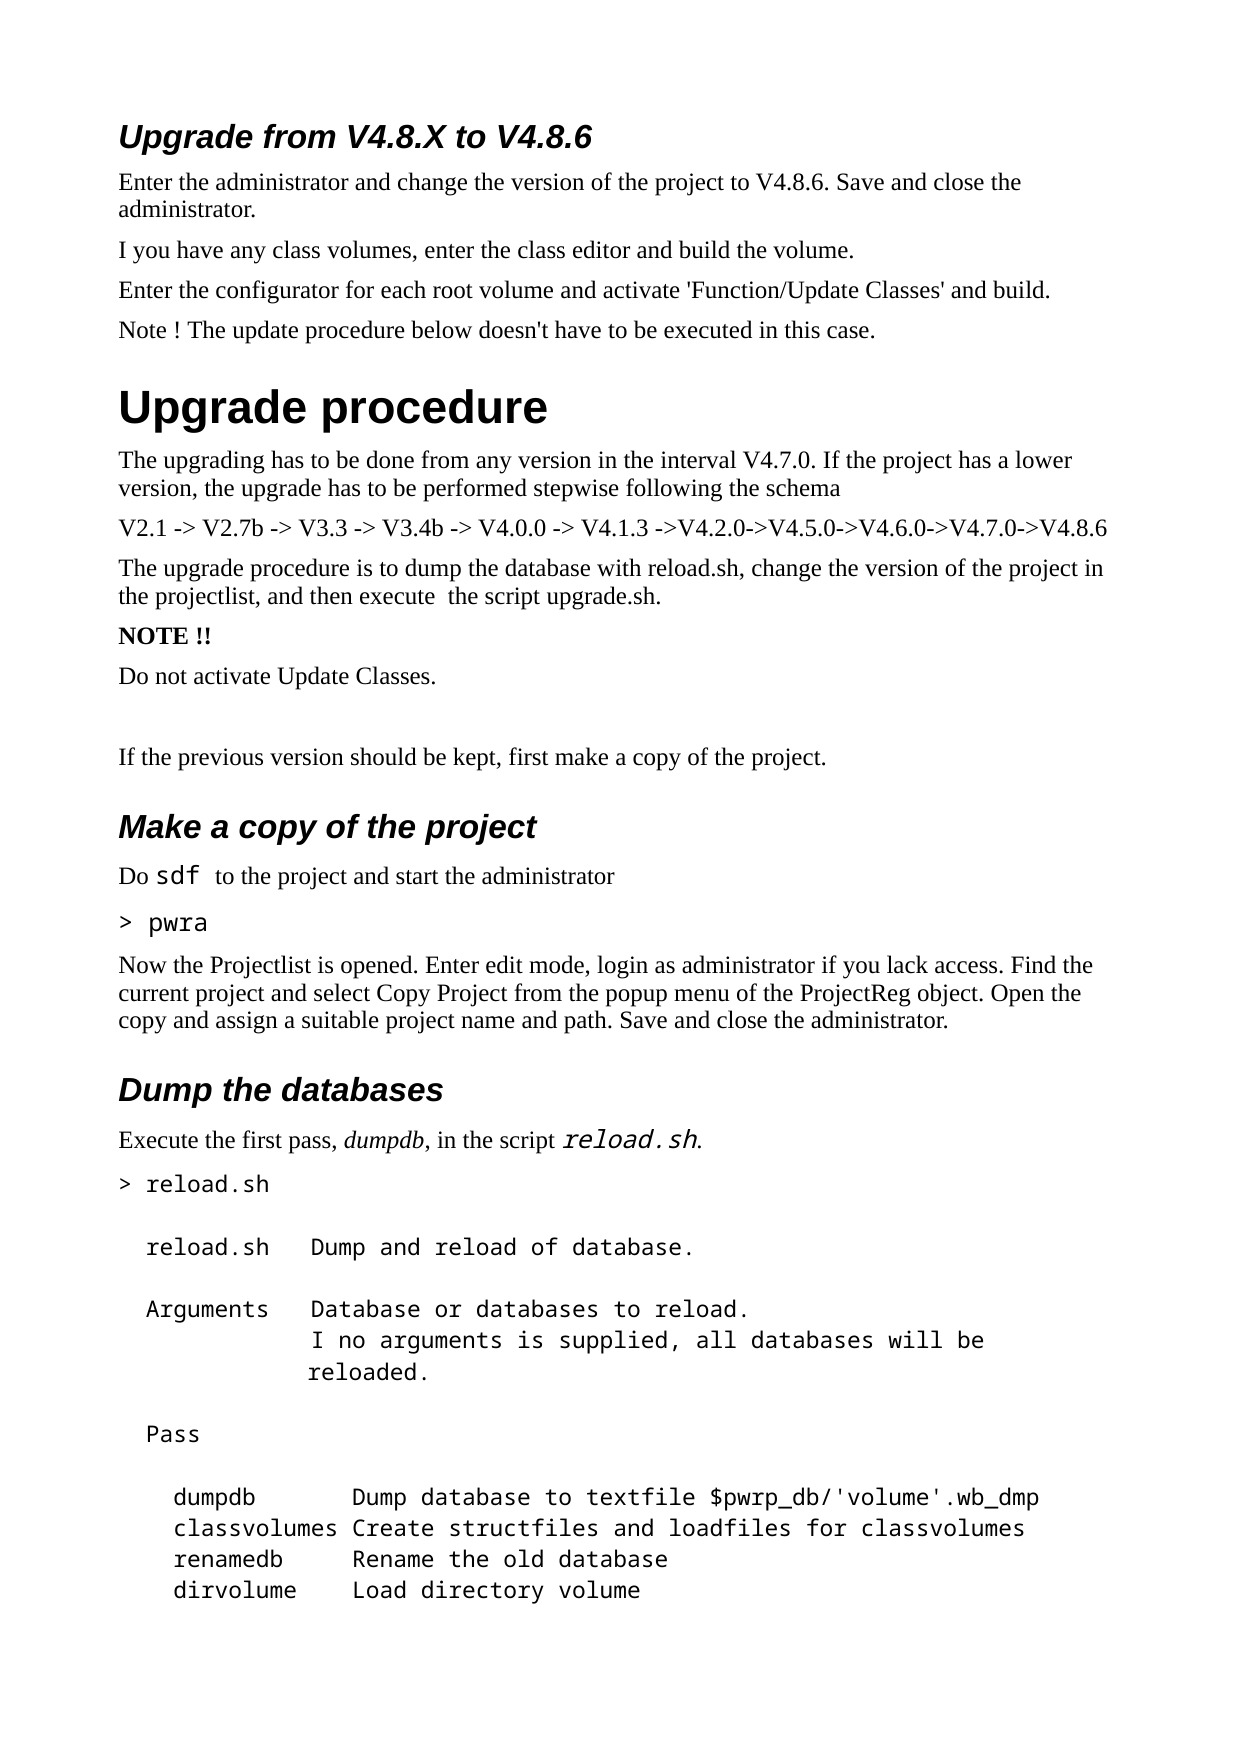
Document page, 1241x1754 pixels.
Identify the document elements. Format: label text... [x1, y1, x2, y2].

text Arguments Database or databases to reload. [118, 1293, 1122, 1324]
text Enter the administrator and change the version of the project to V4.8.6. Save and close the administrator. [118, 168, 1122, 223]
subtitle Upgrade procedure [118, 381, 1122, 434]
text > reload.sh [118, 1168, 1122, 1199]
text NOTE !! [118, 622, 1122, 650]
text Enter the configurator for each root volume and activate 'Function/Update Classes' and build. [118, 276, 1122, 304]
text If the previous version should be kept, first make a copy of the project. [118, 743, 1122, 771]
text Note ! The update procedure below doesn't have to be executed in this case. [118, 316, 1122, 344]
text classvolumes Create structfiles and loadfiles for classvolumes [118, 1512, 1122, 1543]
text V2.1 -> V2.7b -> V3.3 -> V3.4b -> V4.0.0 -> V4.1.3 ->V4.2.0->V4.5.0->V4.6.0->V4.7.0->V4.8.6 [118, 514, 1122, 542]
subtitle Make a copy of the project [118, 808, 1122, 845]
text I you have any class volumes, enter the class editor and build the volume. [118, 236, 1122, 263]
subtitle Dump the databases [118, 1072, 1122, 1109]
text Do sdf to the project and start the administrator [118, 858, 1122, 892]
text Pass [118, 1418, 1122, 1449]
text Execute the first pass, dumpdb, in the script reload.sh. [118, 1121, 1122, 1155]
text I no arguments is supplied, all databases will be reloaded. [118, 1324, 1122, 1387]
text reload.sh Dump and reload of database. [118, 1230, 1122, 1262]
text The upgrade procedure is to dump the database with reload.sh, change the version of the project in the projectlist, and then execute the script upgrade.sh. [118, 554, 1122, 610]
text Do not activate Update Classes. [118, 662, 1122, 690]
text dumpdb Dump database to textfile $pwrp_db/'volume'.wb_dmp [118, 1480, 1122, 1512]
text dirvolume Load directory volume [118, 1574, 1122, 1605]
text renamedb Rename the old database [118, 1543, 1122, 1574]
text Now the Projectlist is opened. Enter edit mode, login as administrator if you lack access. Find the current project and select Copy Project from the popup menu of the ProjectReg object. Open the copy and assign a suitable project name and path. Save and close the administrator. [118, 951, 1122, 1034]
text The upgrading has to be done from any version in the interval V4.7.0. If the project has a lower version, the upgrade has to be performed stepwise following the schema [118, 446, 1122, 502]
text > pwra [118, 904, 1122, 938]
subtitle Upgrade from V4.8.X to V4.8.6 [118, 118, 1122, 155]
